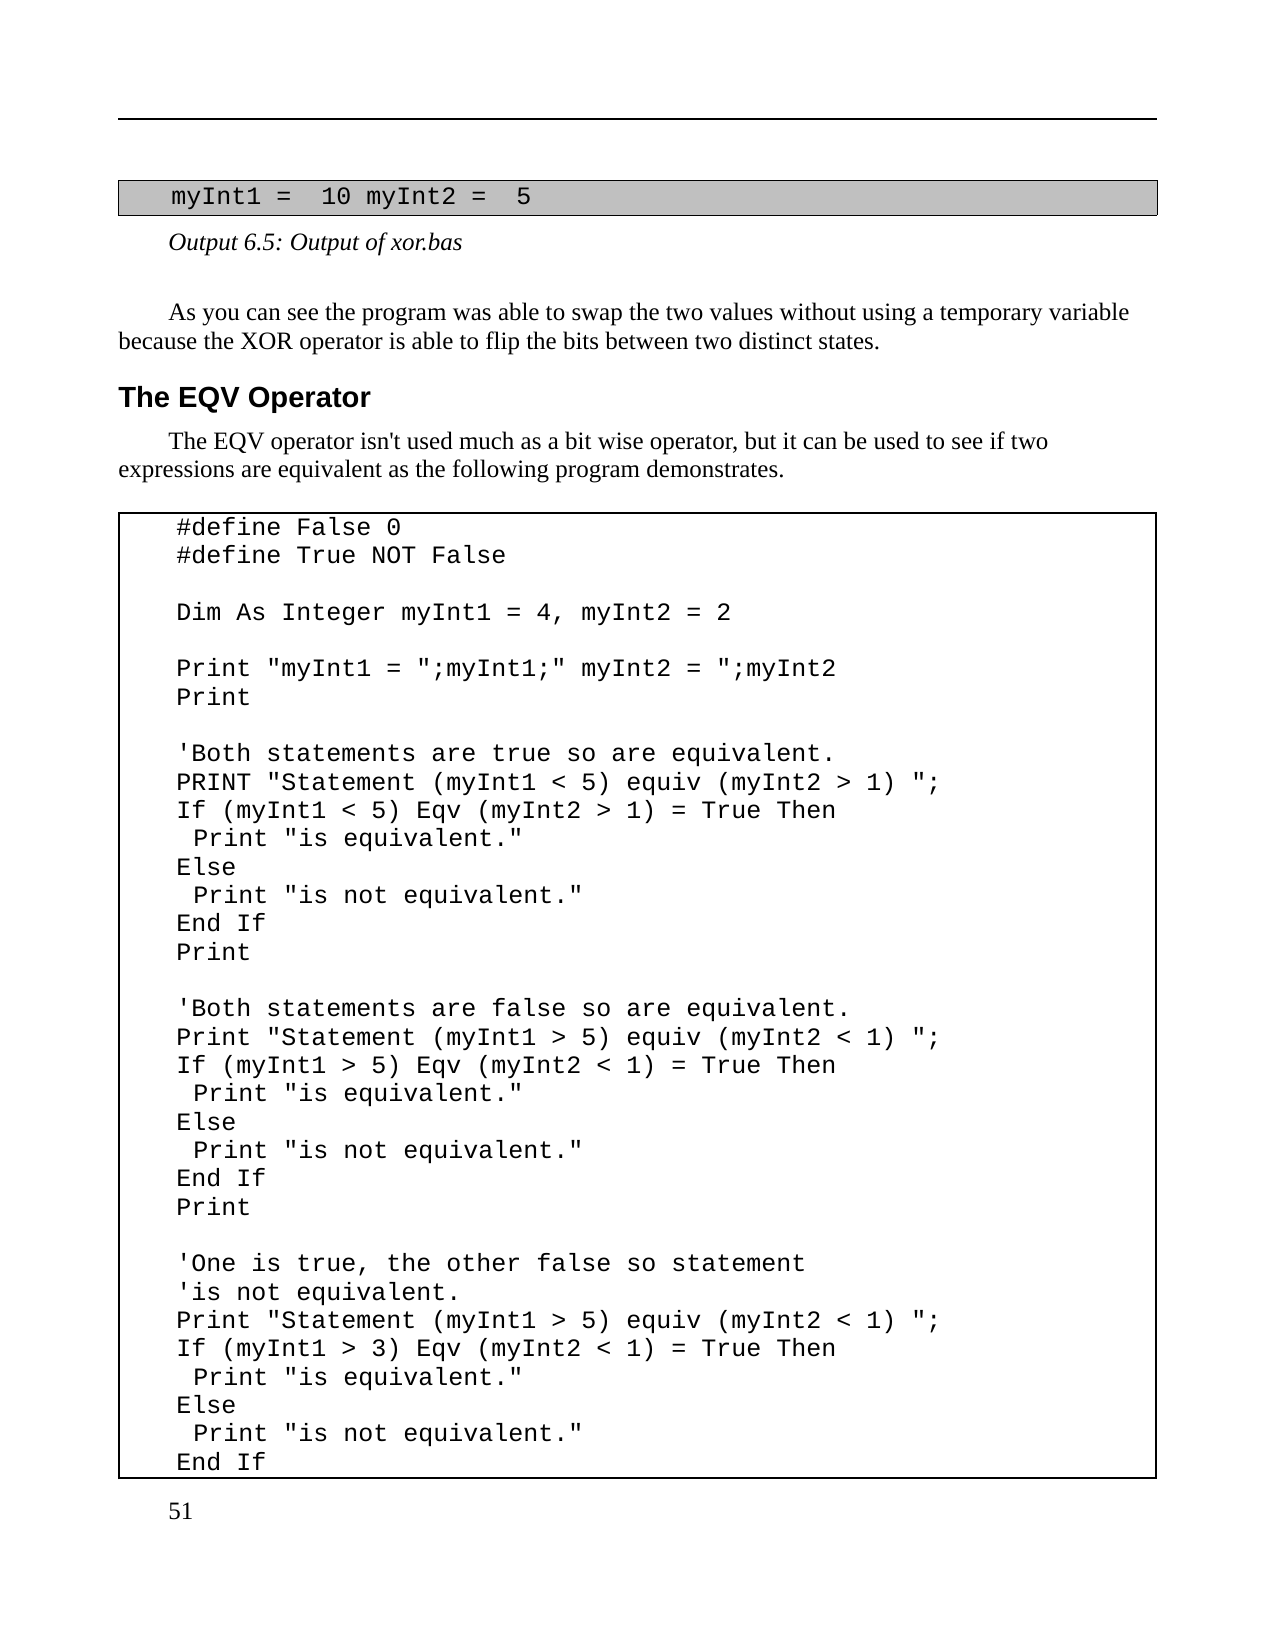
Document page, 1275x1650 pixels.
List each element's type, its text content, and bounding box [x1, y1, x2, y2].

text PRINT "Statement (myInt1 < 5) equiv (myInt2 > 1) "; [120, 767, 1155, 795]
text Print "is equivalent." [120, 1362, 1155, 1390]
text #define True NOT False [120, 540, 1155, 571]
text Print "is not equivalent." [120, 880, 1155, 909]
text Else [120, 1107, 1155, 1135]
text Output 6.5: Output of xor.bas [118, 227, 1157, 256]
text Print [120, 682, 1155, 712]
text End If [120, 1447, 1155, 1477]
text 'Both statements are true so are equivalent. [120, 739, 1155, 767]
subtitle The EQV Operator [118, 380, 1157, 413]
text Print "Statement (myInt1 > 5) equiv (myInt2 < 1) "; [120, 1305, 1155, 1334]
text 'One is true, the other false so statement [120, 1249, 1155, 1277]
text Dim As Integer myInt1 = 4, myInt2 = 2 [120, 597, 1155, 627]
text #define False 0 [120, 514, 1155, 540]
text myInt1 = 10 myInt2 = 5 [119, 181, 1157, 215]
text End If [120, 909, 1155, 937]
text As you can see the program was able to swap the two values without using a temporary variable because the XOR operator is able to flip the bits between two distinct states. [118, 297, 1157, 355]
text Print "is equivalent." [120, 1079, 1155, 1107]
text Print "is not equivalent." [120, 1135, 1155, 1164]
text Else [120, 852, 1155, 880]
text End If [120, 1164, 1155, 1192]
text If (myInt1 > 3) Eqv (myInt2 < 1) = True Then [120, 1334, 1155, 1362]
text Print "is equivalent." [120, 824, 1155, 852]
text If (myInt1 > 5) Eqv (myInt2 < 1) = True Then [120, 1050, 1155, 1079]
text Print "myInt1 = ";myInt1;" myInt2 = ";myInt2 [120, 654, 1155, 682]
text Print "is not equivalent." [120, 1419, 1155, 1447]
text If (myInt1 < 5) Eqv (myInt2 > 1) = True Then [120, 795, 1155, 824]
text Print "Statement (myInt1 > 5) equiv (myInt2 < 1) "; [120, 1022, 1155, 1050]
text Print [120, 937, 1155, 967]
text 'Both statements are false so are equivalent. [120, 994, 1155, 1022]
text Else [120, 1390, 1155, 1419]
text Print [120, 1192, 1155, 1222]
text The EQV operator isn't used much as a bit wise operator, but it can be used to see if two expressions are equivalent as the following program demonstrates. [118, 426, 1157, 483]
text 'is not equivalent. [120, 1277, 1155, 1305]
